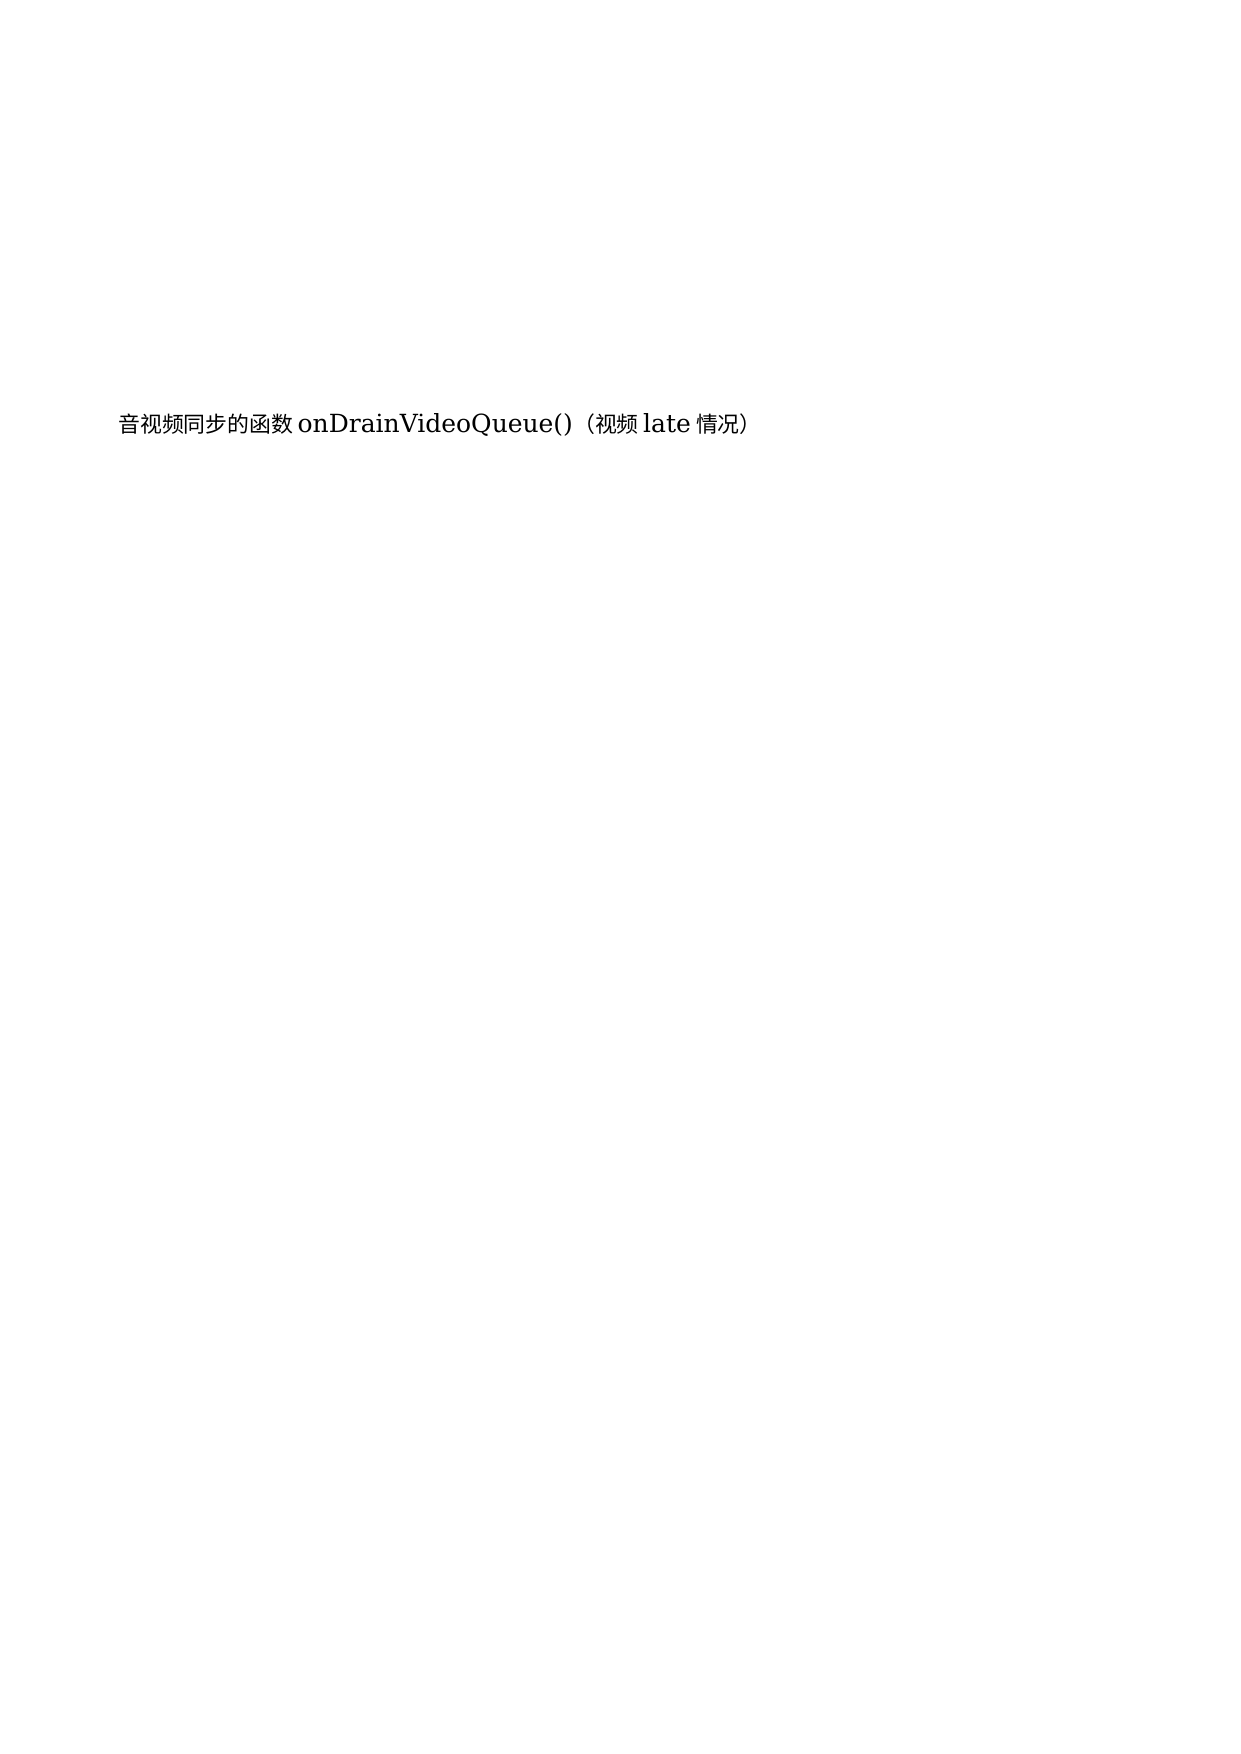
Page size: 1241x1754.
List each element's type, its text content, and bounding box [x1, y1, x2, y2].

text 音视频同步的函数onDrainVideoQueue()（视频late情况） [118, 118, 1122, 966]
